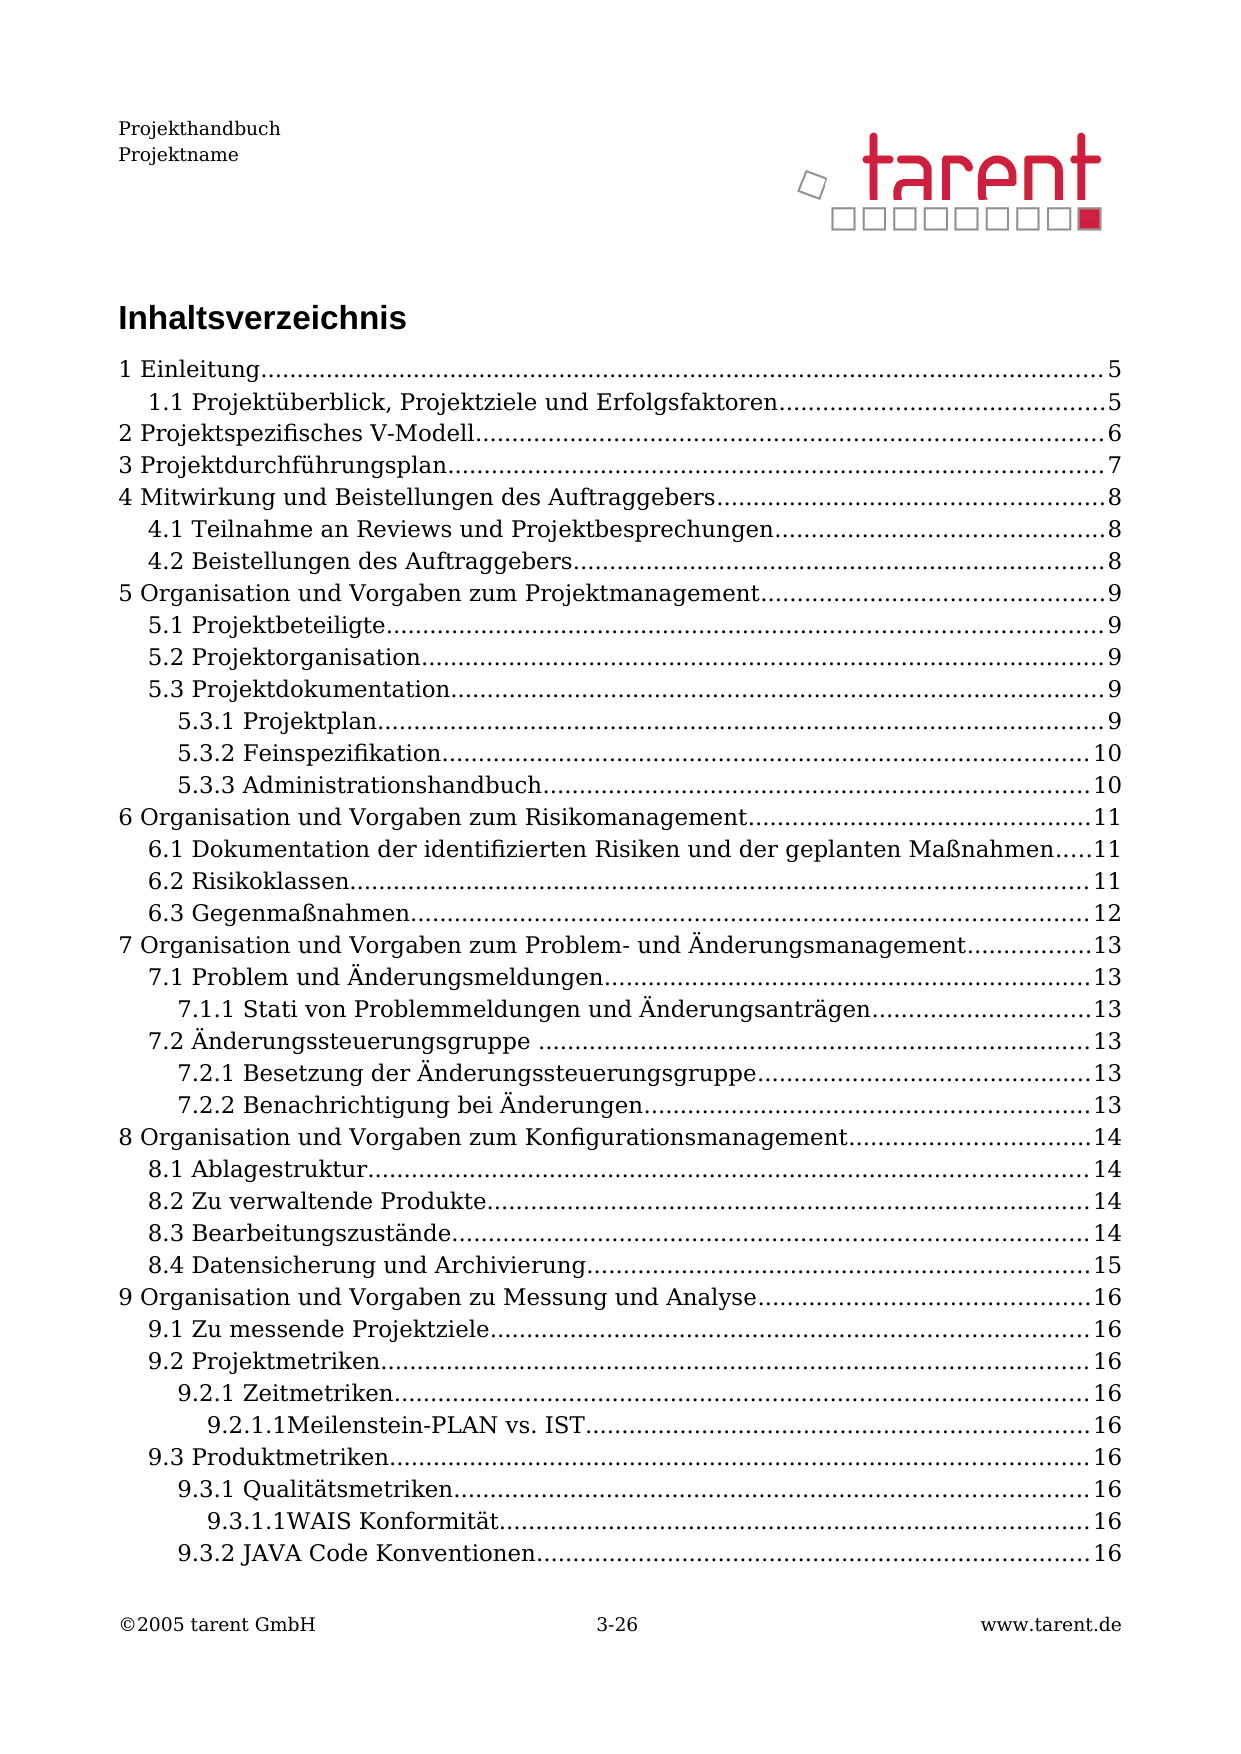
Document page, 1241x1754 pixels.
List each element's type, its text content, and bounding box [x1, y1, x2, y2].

text 2 Projektspezifisches V-Modell 6 [118, 421, 1122, 447]
text 9.2.1.1Meilenstein-PLAN vs. IST 16 [207, 1412, 1122, 1439]
text 4.1 Teilnahme an Reviews und Projektbesprechungen 8 [148, 517, 1122, 543]
text 5.3.2 Feinspezifikation 10 [177, 740, 1122, 767]
text 9.3.1.1WAIS Konformität 16 [207, 1508, 1122, 1534]
subtitle Inhaltsverzeichnis [118, 299, 1122, 337]
text 9 Organisation und Vorgaben zu Messung und Analyse 16 [118, 1284, 1122, 1311]
text 5.2 Projektorganisation 9 [148, 644, 1122, 671]
text 9.3.2 JAVA Code Konventionen 16 [177, 1540, 1122, 1567]
text 7 Organisation und Vorgaben zum Problem- und Änderungsmanagement 13 [118, 932, 1122, 959]
text 7.1 Problem und Änderungsmeldungen 13 [148, 964, 1122, 991]
text 4.2 Beistellungen des Auftraggebers 8 [148, 548, 1122, 575]
text 7.2.1 Besetzung der Änderungssteuerungsgruppe 13 [177, 1060, 1122, 1087]
text 9.2.1 Zeitmetriken 16 [177, 1380, 1122, 1407]
text 5.3.1 Projektplan 9 [177, 708, 1122, 735]
text 8.2 Zu verwaltende Produkte 14 [148, 1188, 1122, 1215]
text 7.2 Änderungssteuerungsgruppe 13 [148, 1028, 1122, 1055]
text 6.1 Dokumentation der identifizierten Risiken und der geplanten Maßnahmen 11 [148, 836, 1122, 863]
text 6.3 Gegenmaßnahmen 12 [148, 900, 1122, 927]
text 9.1 Zu messende Projektziele 16 [148, 1316, 1122, 1343]
text 7.1.1 Stati von Problemmeldungen und Änderungsanträgen 13 [177, 996, 1122, 1023]
text 6 Organisation und Vorgaben zum Risikomanagement 11 [118, 804, 1122, 831]
text 9.3 Produktmetriken 16 [148, 1444, 1122, 1471]
text 7.2.2 Benachrichtigung bei Änderungen 13 [177, 1092, 1122, 1119]
text 9.3.1 Qualitätsmetriken 16 [177, 1476, 1122, 1503]
text 5 Organisation und Vorgaben zum Projektmanagement 9 [118, 581, 1122, 607]
text 1.1 Projektüberblick, Projektziele und Erfolgsfaktoren 5 [148, 389, 1122, 415]
text 1 Einleitung 5 [118, 357, 1122, 383]
text 5.3 Projektdokumentation 9 [148, 676, 1122, 703]
text 8.4 Datensicherung und Archivierung 15 [148, 1252, 1122, 1279]
text 3 Projektdurchführungsplan 7 [118, 453, 1122, 479]
text 8.1 Ablagestruktur 14 [148, 1156, 1122, 1183]
text 5.3.3 Administrationshandbuch 10 [177, 772, 1122, 799]
text 8.3 Bearbeitungszustände 14 [148, 1220, 1122, 1247]
picture [784, 120, 1117, 242]
text 4 Mitwirkung und Beistellungen des Auftraggebers 8 [118, 484, 1122, 511]
text 9.2 Projektmetriken 16 [148, 1348, 1122, 1375]
text 5.1 Projektbeteiligte 9 [148, 612, 1122, 639]
text 6.2 Risikoklassen 11 [148, 868, 1122, 895]
text 8 Organisation und Vorgaben zum Konfigurationsmanagement 14 [118, 1124, 1122, 1151]
